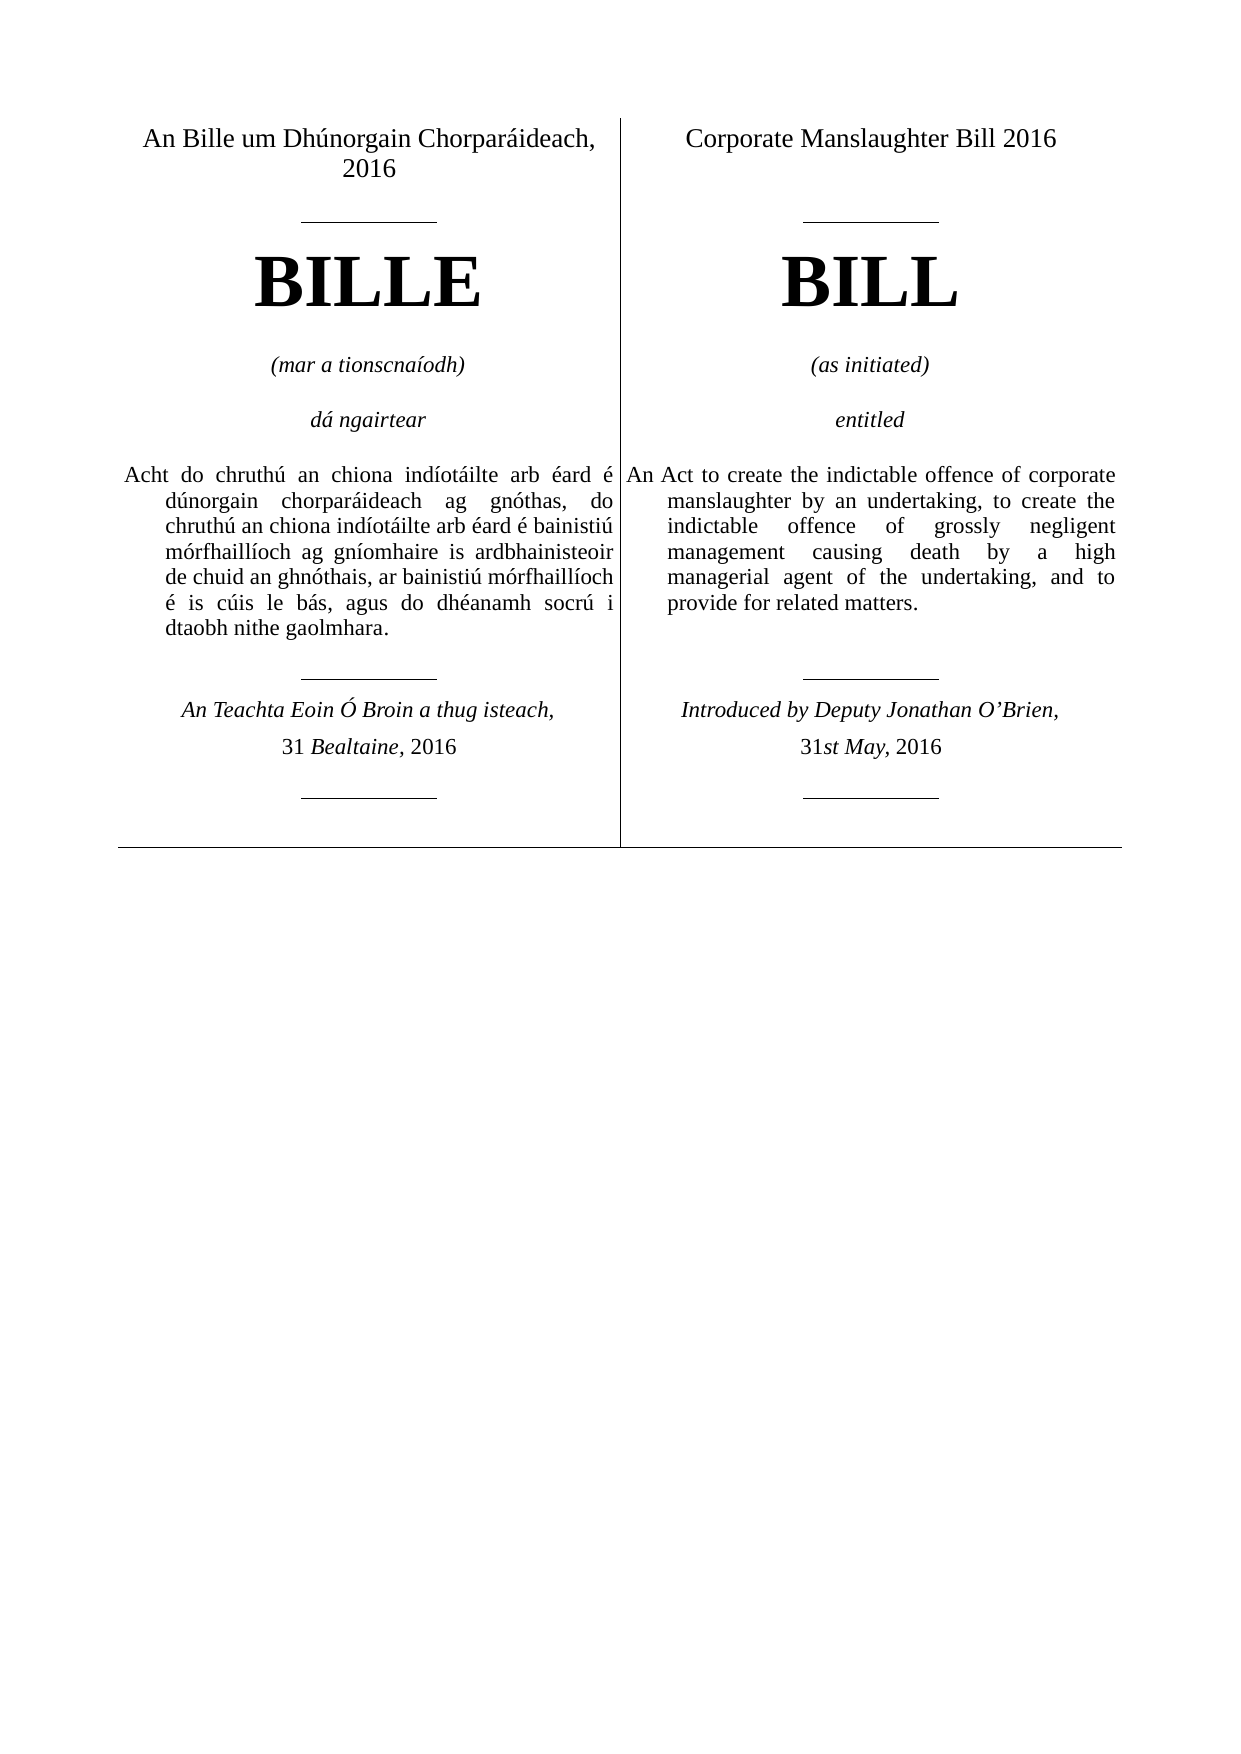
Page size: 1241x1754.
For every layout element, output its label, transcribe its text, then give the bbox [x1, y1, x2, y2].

table_header Corporate Manslaughter Bill 2016 BILL (as initiated) entitled An Act to create the indictable offence of corporate manslaughter by an undertaking, to create the indictable offence of grossly negligent management causing death by a high managerial agent of the undertaking, and to provide for related matters. Introduced by Deputy Jonathan O’Brien, 31st May, 2016 [621, 118, 1122, 847]
table_header An Bille um Dhúnorgain Chorparáideach, 2016 BILLE (mar a tionscnaíodh) dá ngairtear Acht do chruthú an chiona indíotáilte arb éard é dúnorgain chorparáideach ag gnóthas, do chruthú an chiona indíotáilte arb éard é bainistiú mórfhaillíoch ag gníomhaire is ardbhainisteoir de chuid an ghnóthais, ar bainistiú mórfhaillíoch é is cúis le bás, agus do dhéanamh socrú i dtaobh nithe gaolmhara. An Teachta Eoin Ó Broin a thug isteach, 31 Bealtaine, 2016 [118, 118, 620, 847]
